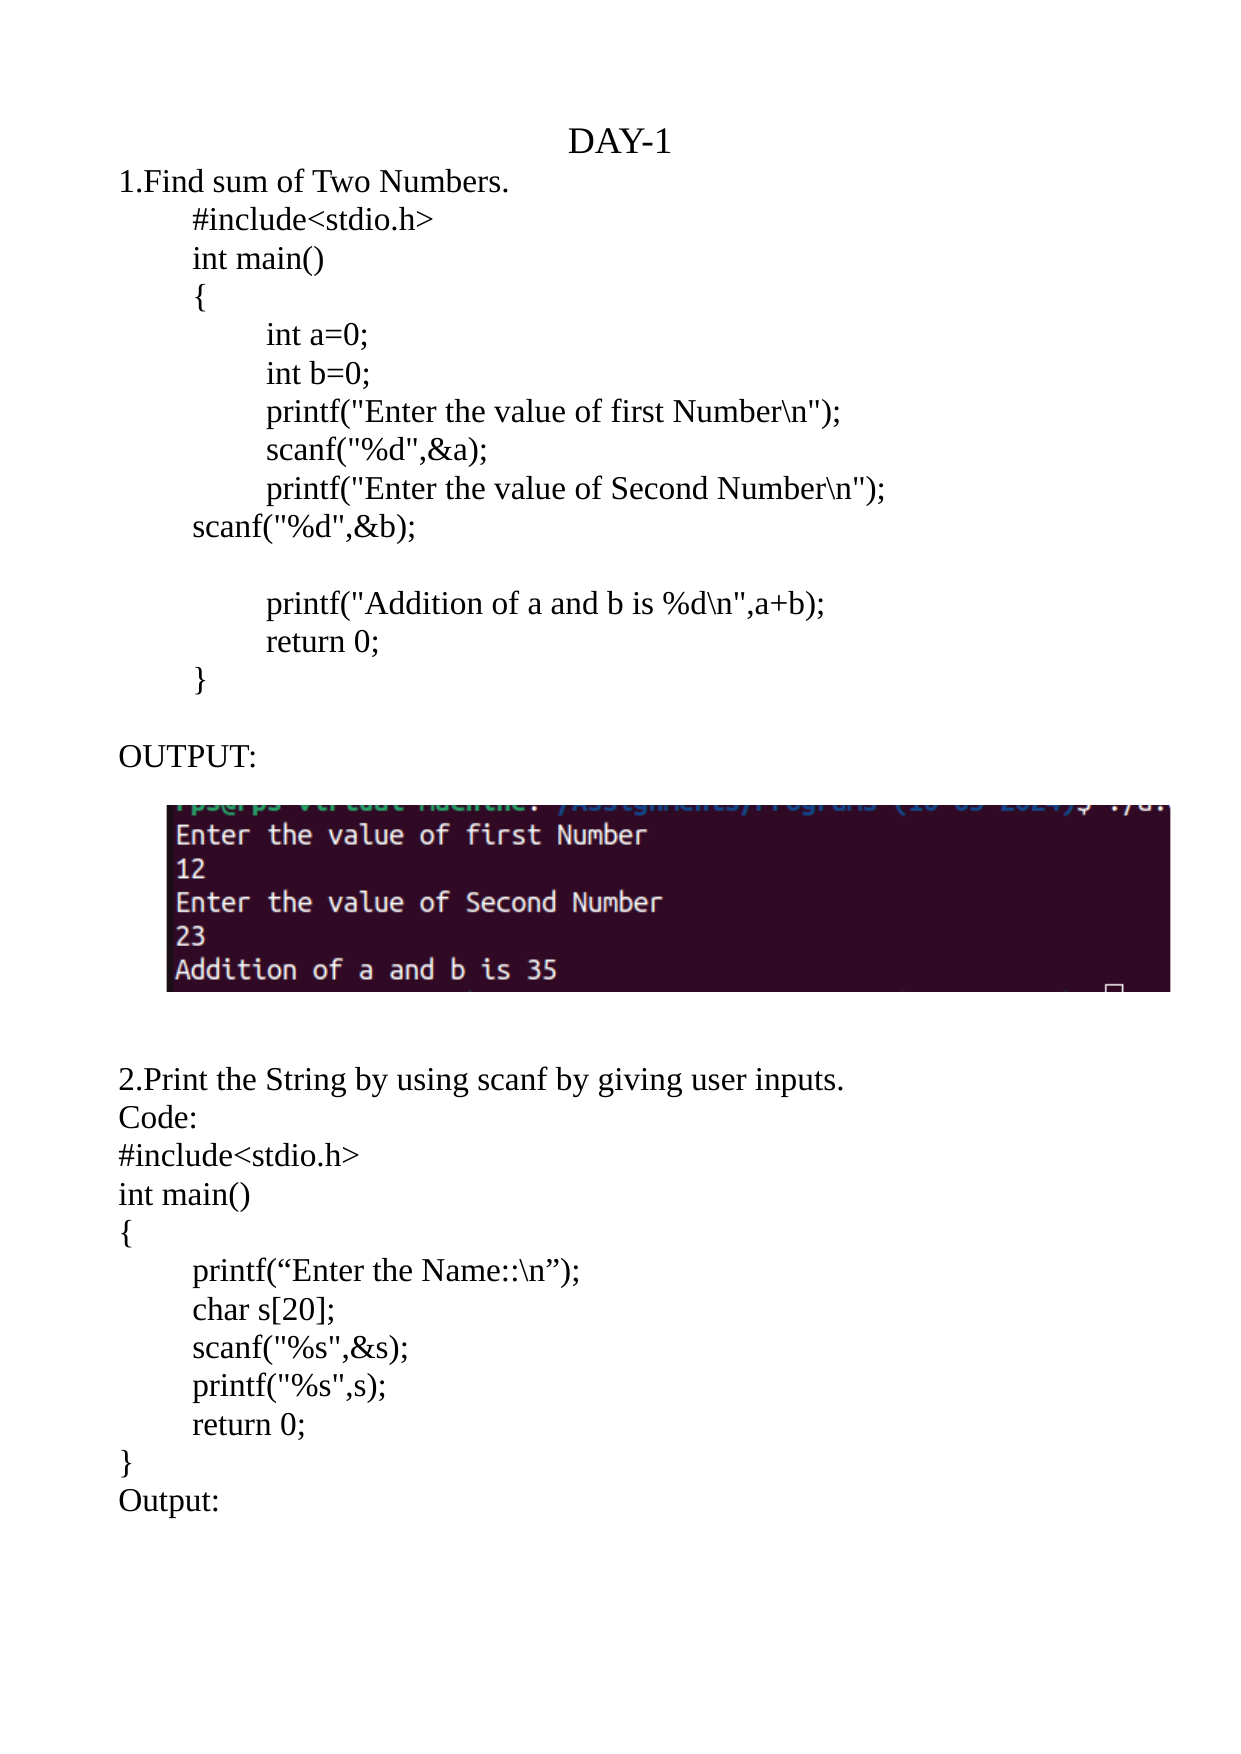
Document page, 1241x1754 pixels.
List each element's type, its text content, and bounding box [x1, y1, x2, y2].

text return 0; [118, 1404, 1122, 1442]
text int a=0; [118, 314, 1122, 353]
text #include<stdio.h> [118, 199, 1122, 238]
text } [118, 1442, 1122, 1481]
text scanf("%s",&s); [118, 1327, 1122, 1366]
text printf("Enter the value of Second Number\n"); [118, 468, 1122, 506]
text Output: [118, 1481, 1122, 1519]
text } [118, 659, 1122, 698]
text printf("Enter the value of first Number\n"); [118, 391, 1122, 429]
text int b=0; [118, 353, 1122, 391]
picture [166, 805, 1171, 992]
text 1.Find sum of Two Numbers. [118, 161, 1122, 199]
text scanf("%d",&b); [118, 506, 1122, 544]
text int main() [118, 1174, 1122, 1212]
text { [118, 276, 1122, 314]
text { [118, 1212, 1122, 1251]
text Code: [118, 1097, 1122, 1136]
text printf("%s",s); [118, 1366, 1122, 1404]
text OUTPUT: [118, 736, 1122, 774]
text 2.Print the String by using scanf by giving user inputs. [118, 1059, 1122, 1097]
text int main() [118, 238, 1122, 276]
text printf("Addition of a and b is %d\n",a+b); [118, 583, 1122, 621]
text printf(“Enter the Name::\n”); [118, 1251, 1122, 1289]
text DAY-1 [118, 118, 1122, 161]
text return 0; [118, 621, 1122, 659]
text char s[20]; [118, 1289, 1122, 1327]
text #include<stdio.h> [118, 1136, 1122, 1174]
text scanf("%d",&a); [118, 429, 1122, 468]
